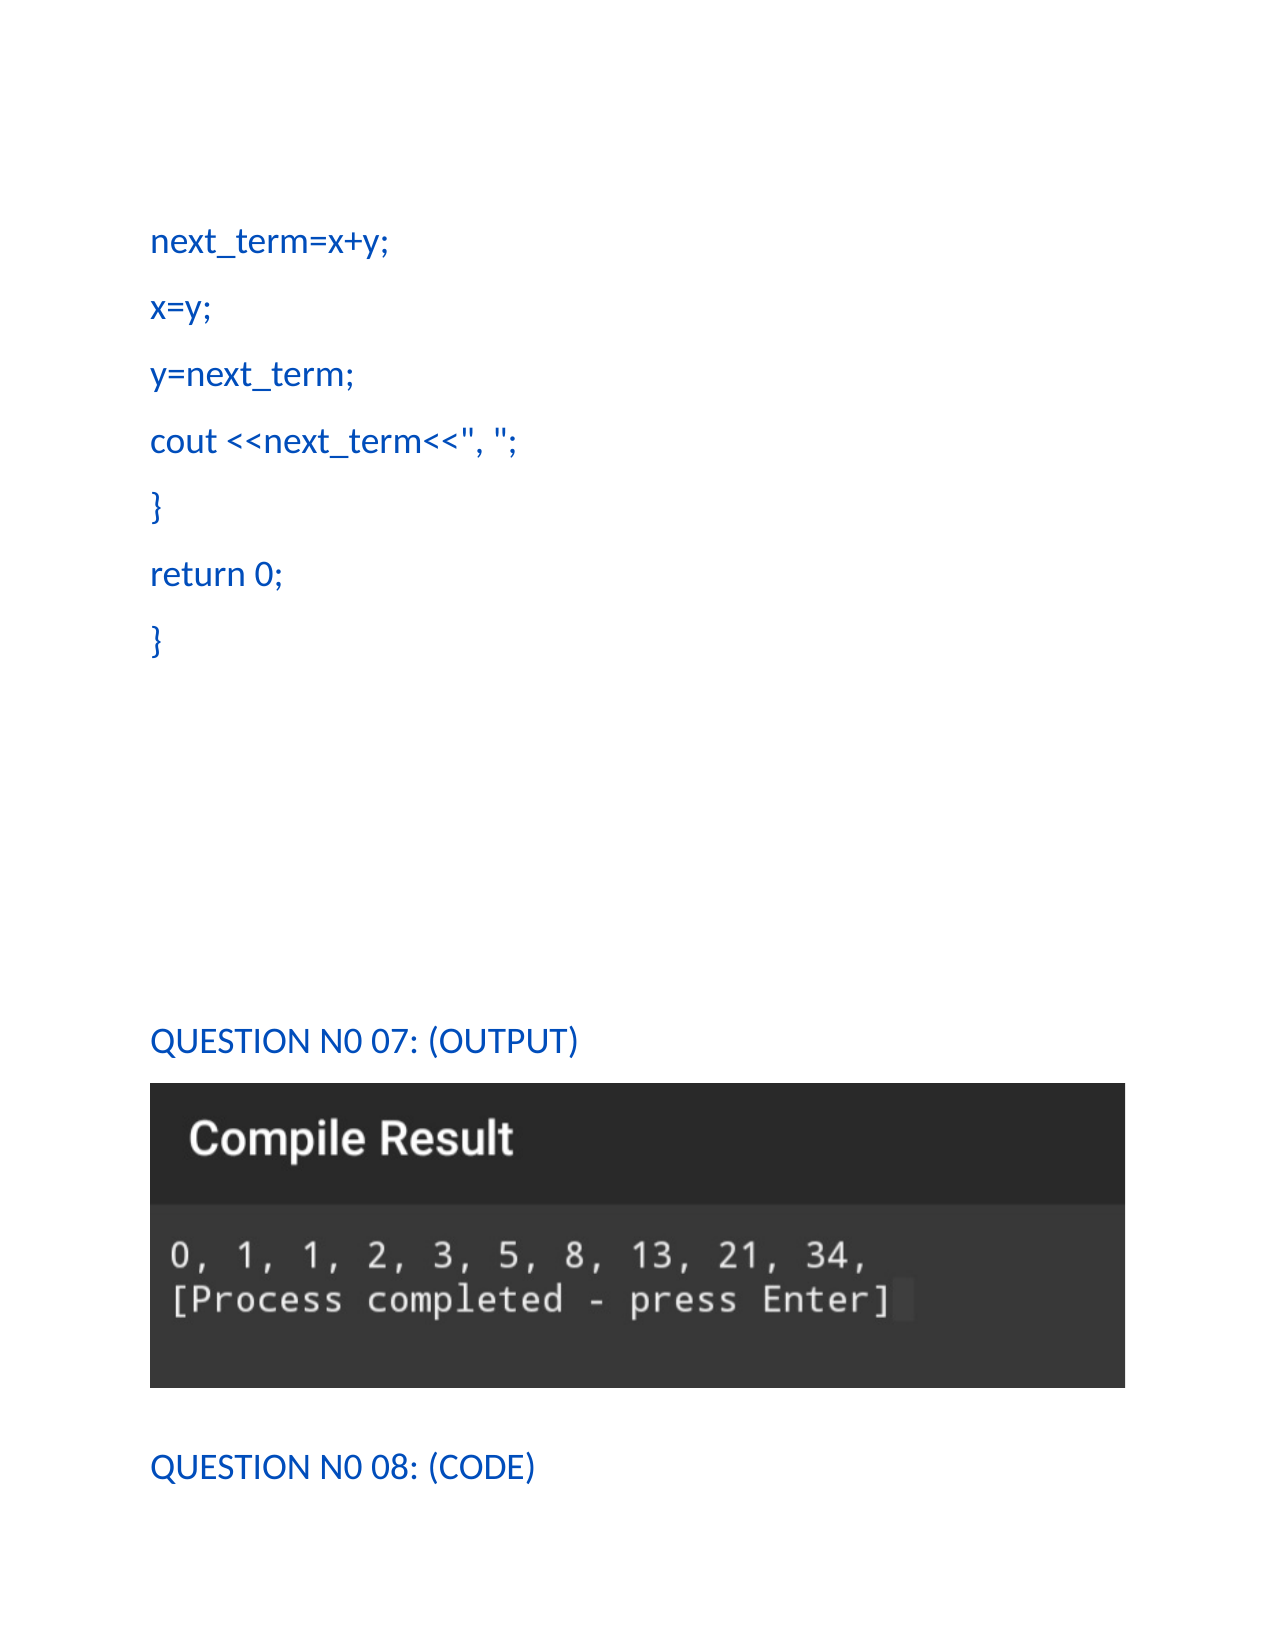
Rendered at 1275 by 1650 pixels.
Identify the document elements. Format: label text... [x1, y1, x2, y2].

text QUESTION N0 08: (CODE) [150, 1443, 1125, 1489]
text return 0; [150, 550, 1125, 596]
text } [150, 483, 1125, 529]
text QUESTION N0 07: (OUTPUT) [150, 1017, 1125, 1062]
text x=y; [150, 283, 1125, 329]
text cout <<next_term<<", "; [150, 417, 1125, 462]
text next_term=x+y; [150, 217, 1125, 262]
text } [150, 617, 1125, 662]
text y=next_term; [150, 350, 1125, 396]
